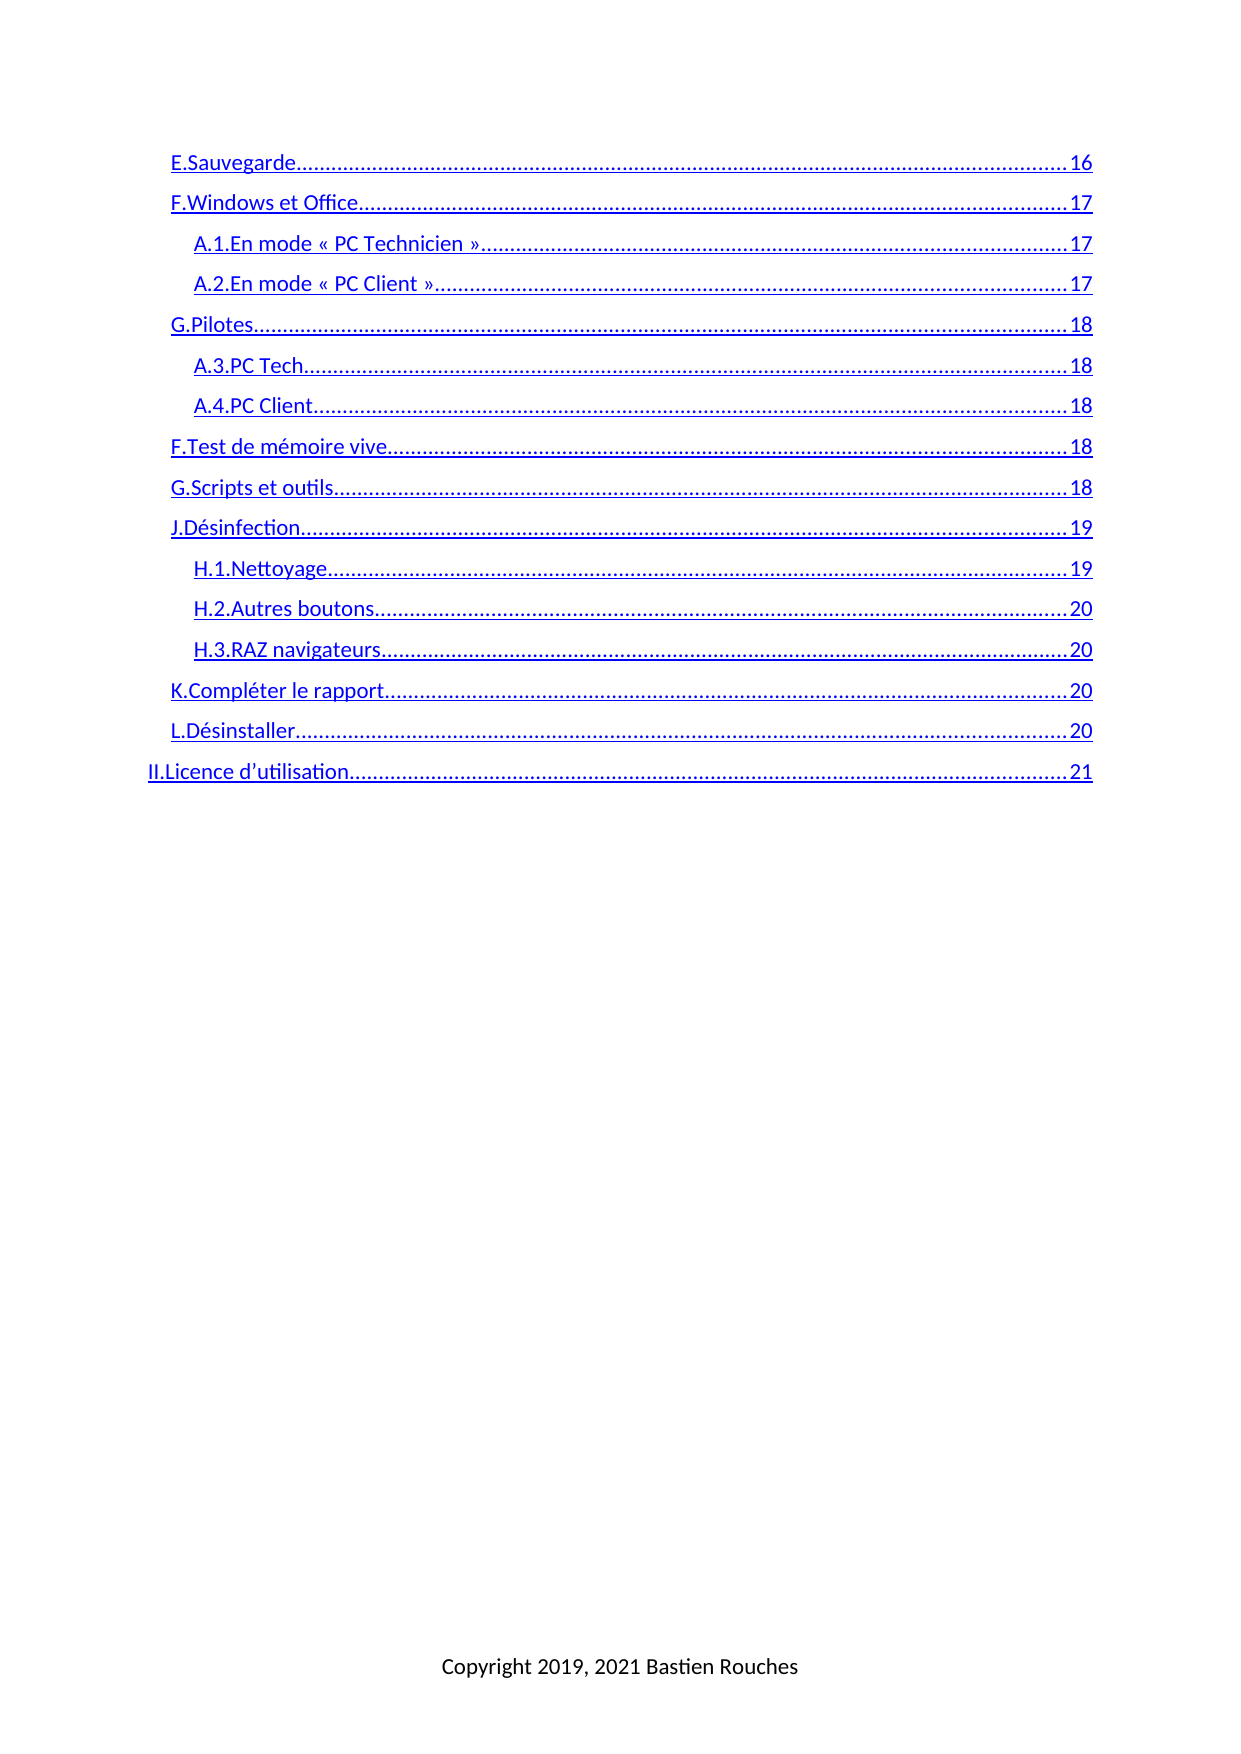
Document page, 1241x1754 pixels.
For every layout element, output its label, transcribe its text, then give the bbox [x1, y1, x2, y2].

text E.Sauvegarde 16 [171, 148, 1093, 172]
text H.3.RAZ navigateurs 20 [193, 635, 1093, 659]
text H.1.Nettoyage 19 [193, 554, 1093, 578]
text K.Compléter le rapport 20 [171, 676, 1093, 700]
text II.Licence d’utilisation 21 [148, 757, 1093, 781]
text G.Scripts et outils 18 [171, 473, 1093, 497]
text L.Désinstaller 20 [171, 716, 1093, 741]
text F.Windows et Office 17 [171, 188, 1093, 212]
text J.Désinfection 19 [171, 513, 1093, 537]
text A.2.En mode « PC Client » 17 [193, 269, 1093, 294]
text A.4.PC Client 18 [193, 391, 1093, 416]
text H.2.Autres boutons 20 [193, 594, 1093, 619]
text G.Pilotes 18 [171, 310, 1093, 334]
text F.Test de mémoire vive 18 [171, 432, 1093, 456]
text A.3.PC Tech 18 [193, 351, 1093, 375]
text A.1.En mode « PC Technicien » 17 [193, 229, 1093, 253]
